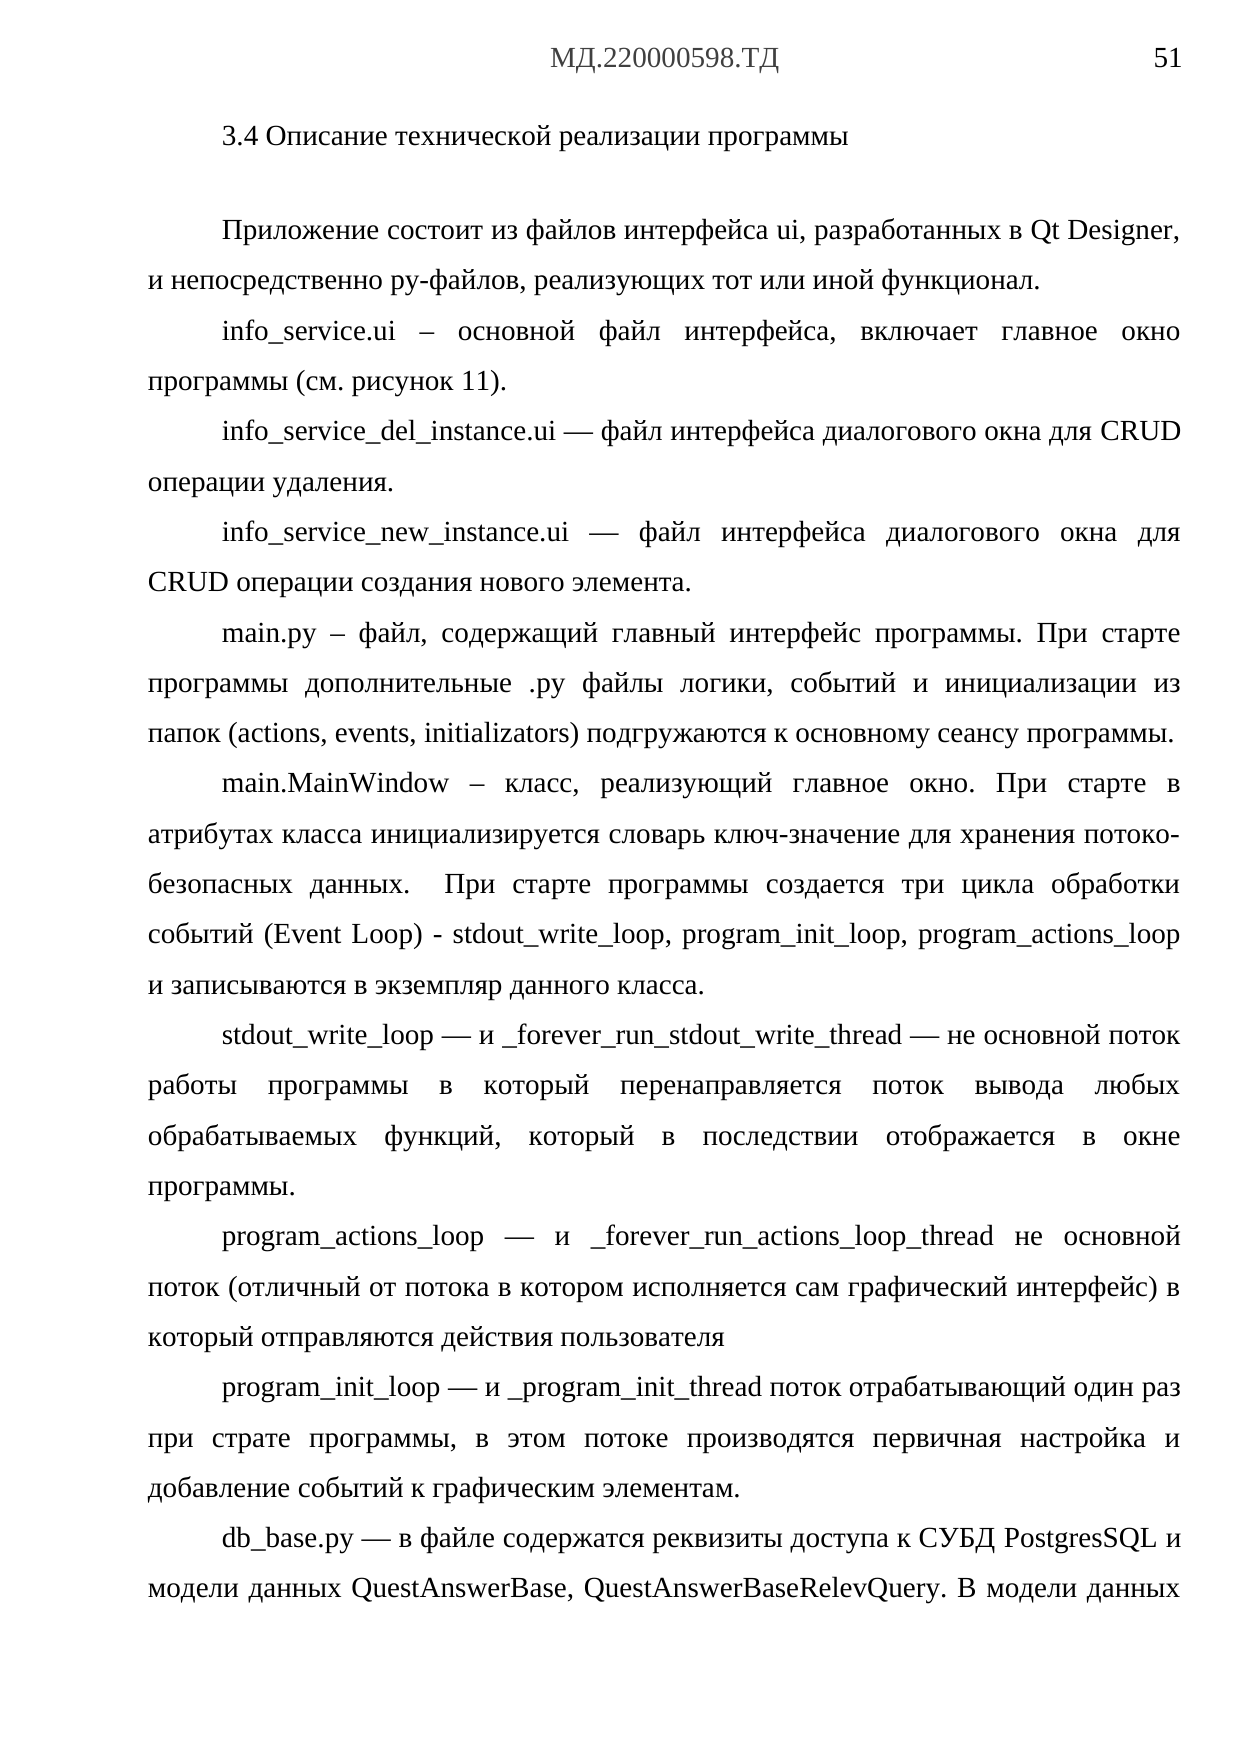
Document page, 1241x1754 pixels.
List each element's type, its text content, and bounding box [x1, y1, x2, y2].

text main.MainWindow – класс, реализующий главное окно. При старте в атрибутах класса инициализируется словарь ключ-значение для хранения потоко-безопасных данных. При старте программы создается три цикла обработки событий (Event Loop) - stdout_write_loop, program_init_loop, program_actions_loop и записываются в экземпляр данного класса. [148, 766, 1181, 1000]
text stdout_write_loop — и _forever_run_stdout_write_thread — не основной поток работы программы в который перенаправляется поток вывода любых обрабатываемых функций, который в последствии отображается в окне программы. [148, 1017, 1181, 1202]
text program_init_loop — и _program_init_thread поток отрабатывающий один раз при страте программы, в этом потоке производятся первичная настройка и добавление событий к графическим элементам. [148, 1369, 1181, 1503]
text program_actions_loop — и _forever_run_actions_loop_thread не основной поток (отличный от потока в котором исполняется сам графический интерфейс) в который отправляются действия пользователя [148, 1218, 1181, 1353]
text db_base.py — в файле содержатся реквизиты доступа к СУБД PostgresSQL и модели данных QuestAnswerBase, QuestAnswerBaseRelevQuery. В модели данных [148, 1520, 1181, 1604]
text info_service_del_instance.ui — файл интерфейса диалогового окна для CRUD операции удаления. [148, 413, 1181, 497]
text info_service_new_instance.ui — файл интерфейса диалогового окна для CRUD операции создания нового элемента. [148, 514, 1181, 598]
text info_service.ui – основной файл интерфейса, включает главное окно программы (см. рисунок 11). [148, 313, 1181, 397]
text main.py – файл, содержащий главный интерфейс программы. При старте программы дополнительные .py файлы логики, событий и инициализации из папок (actions, events, initializators) подгружаются к основному сеансу программы. [148, 615, 1181, 749]
subtitle Описание технической реализации программы [222, 118, 1181, 152]
text Приложение состоит из файлов интерфейса ui, разработанных в Qt Designer, и непосредственно py-файлов, реализующих тот или иной функционал. [148, 212, 1181, 296]
